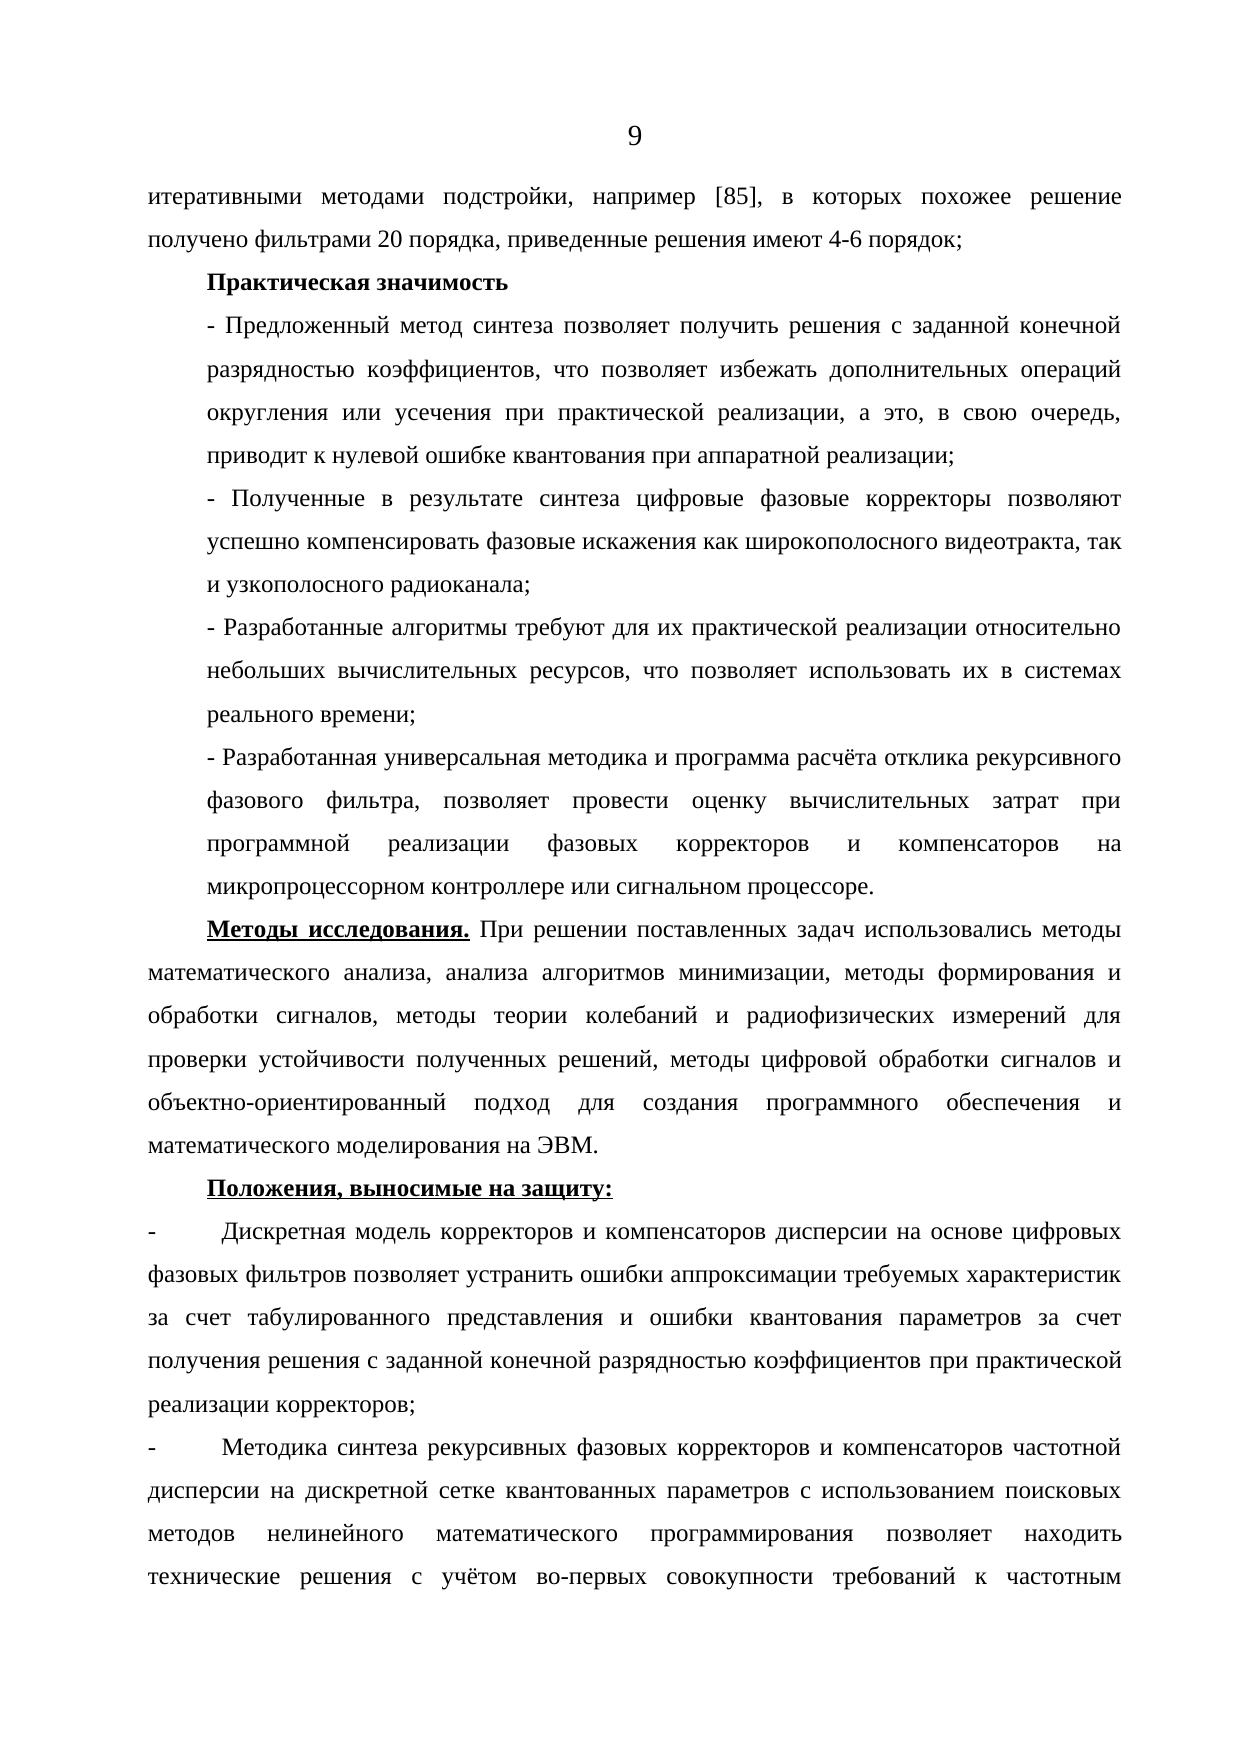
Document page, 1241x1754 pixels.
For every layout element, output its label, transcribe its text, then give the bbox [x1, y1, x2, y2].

text Методы исследования. При решении поставленных задач использовались методы математического анализа, анализа алгоритмов минимизации, методы формирования и обработки сигналов, методы теории колебаний и радиофизических измерений для проверки устойчивости полученных решений, методы цифровой обработки сигналов и объектно-ориентированный подход для создания программного обеспечения и математического моделирования на ЭВМ. [148, 914, 1122, 1159]
text Практическая значимость [148, 267, 1122, 296]
list - Предложенный метод синтеза позволяет получить решения с заданной конечной разрядностью коэффициентов, что позволяет избежать дополнительных операций округления или усечения при практической реализации, а это, в свою очередь, приводит к нулевой ошибке квантования при аппаратной реализации; [207, 311, 1122, 469]
list - Методика синтеза рекурсивных фазовых корректоров и компенсаторов частотной дисперсии на дискретной сетке квантованных параметров с использованием поисковых методов нелинейного математического программирования позволяет находить технические решения с учётом во-первых совокупности требований к частотным [148, 1432, 1122, 1590]
text итеративными методами подстройки, например [85], в которых похожее решение получено фильтрами 20 порядка, приведенные решения имеют 4-6 порядок; [148, 181, 1122, 253]
list - Разработанные алгоритмы требуют для их практической реализации относительно небольших вычислительных ресурсов, что позволяет использовать их в системах реального времени; [207, 612, 1122, 727]
list - Дискретная модель корректоров и компенсаторов дисперсии на основе цифровых фазовых фильтров позволяет устранить ошибки аппроксимации требуемых характеристик за счет табулированного представления и ошибки квантования параметров за счет получения решения с заданной конечной разрядностью коэффициентов при практической реализации корректоров; [148, 1216, 1122, 1417]
list - Полученные в результате синтеза цифровые фазовые корректоры позволяют успешно компенсировать фазовые искажения как широкополосного видеотракта, так и узкополосного радиоканала; [207, 483, 1122, 598]
text Положения, выносимые на защиту: [148, 1173, 1122, 1202]
list - Разработанная универсальная методика и программа расчёта отклика рекурсивного фазового фильтра, позволяет провести оценку вычислительных затрат при программной реализации фазовых корректоров и компенсаторов на микропроцессорном контроллере или сигнальном процессоре. [207, 742, 1122, 900]
